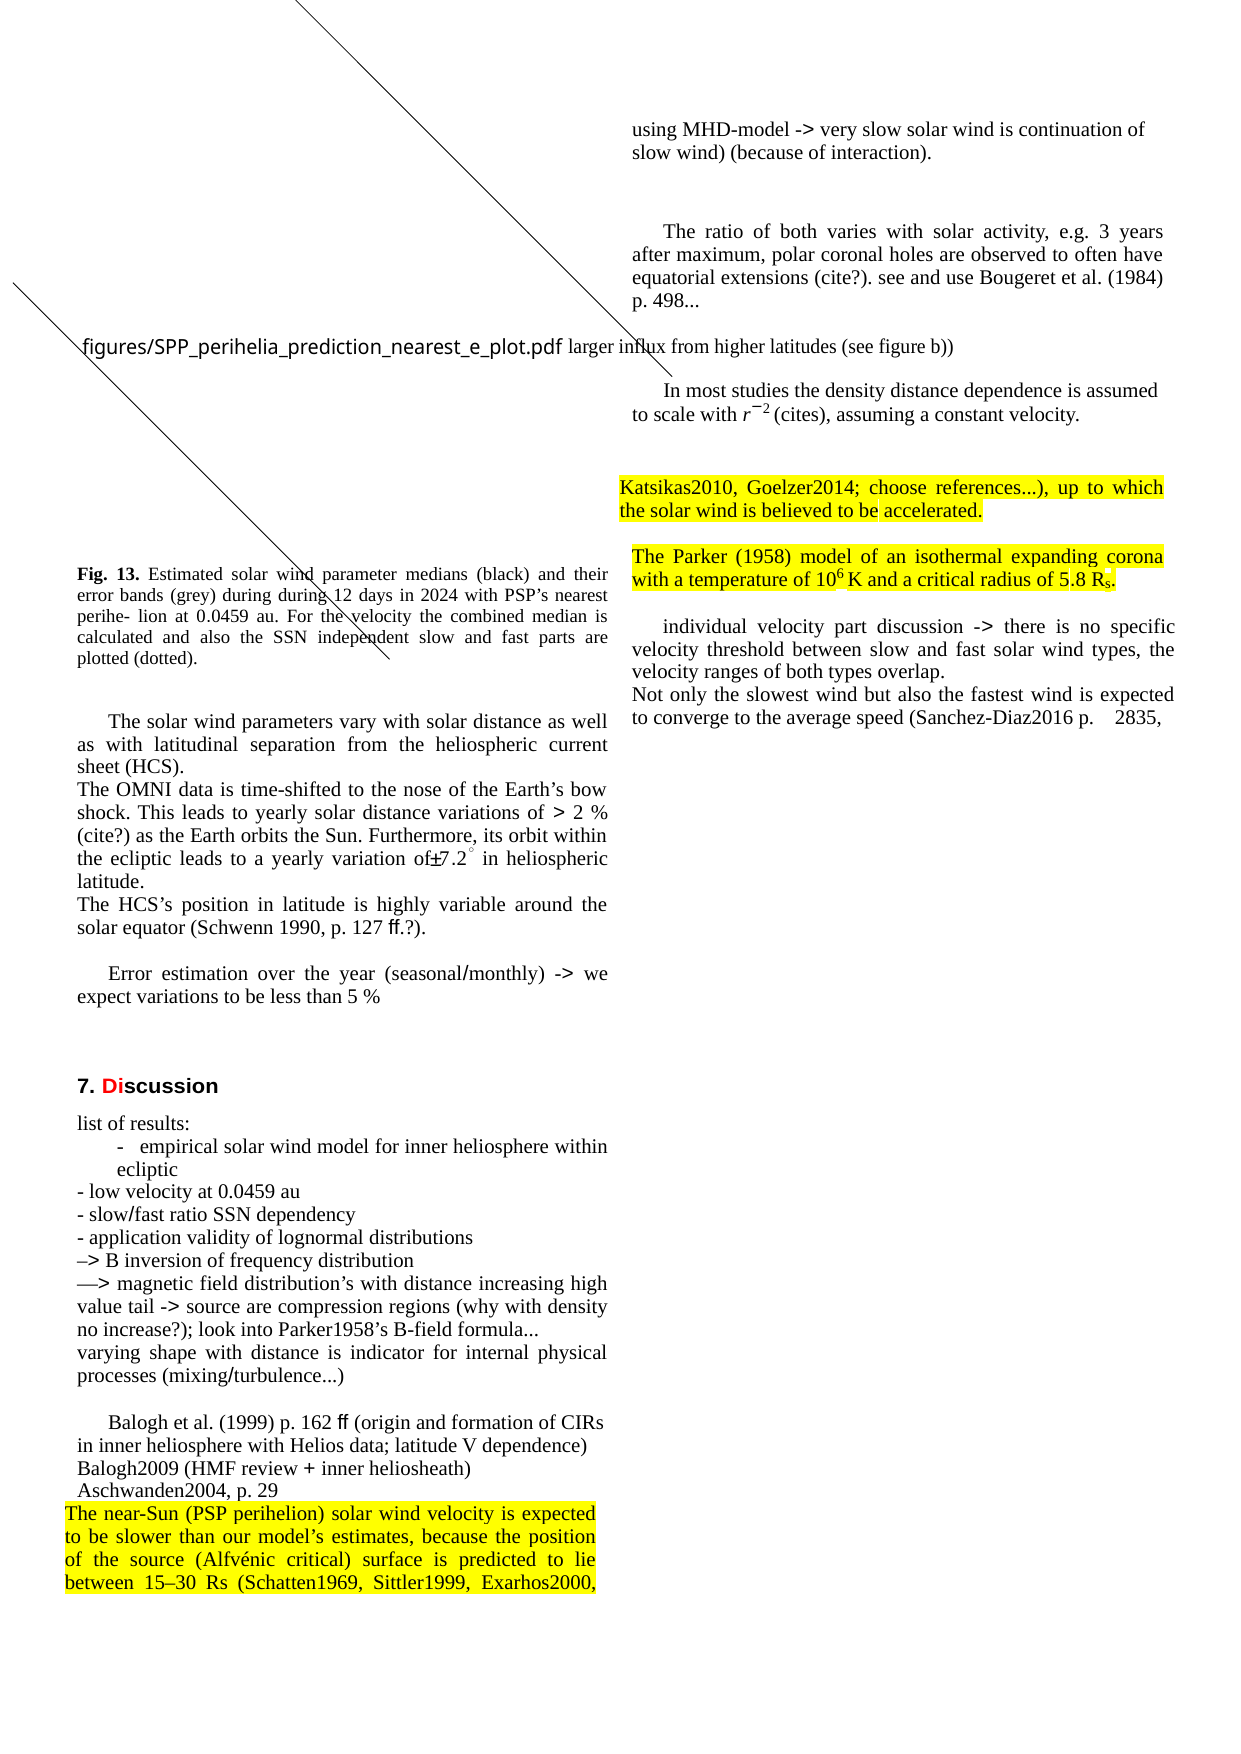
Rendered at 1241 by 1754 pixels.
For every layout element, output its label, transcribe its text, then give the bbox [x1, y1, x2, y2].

text —> magnetic field distribution’s with distance increasing high value tail -> source are compression regions (why with density no increase?); look into Parker1958’s B-field formula... [77, 1272, 608, 1341]
text The HCS’s position in latitude is highly variable around the solar equator (Schwenn 1990, p. 127 ff.?). [77, 893, 608, 939]
list empirical solar wind model for inner heliosphere within ecliptic [117, 1135, 608, 1181]
text The ratio of both varies with solar activity, e.g. 3 years after maximum, polar coronal holes are observed to often have equatorial extensions (cite?). see and use Bougeret et al. (1984) p. 498... [632, 220, 1164, 312]
text Aschwanden2004, p. 29 [77, 1479, 608, 1502]
subtitle Discussion [77, 1074, 608, 1098]
text Katsikas2010, Goelzer2014; choose references...), up to which the solar wind is believed to be accelerated. [619, 476, 1164, 522]
text to scale with r−2 (cites), assuming a constant velocity. [632, 401, 1176, 427]
text using MHD-model -> very slow solar wind is continuation of slow wind) (because of interaction). [632, 118, 1176, 164]
list slow/fast ratio SSN dependency [77, 1203, 608, 1226]
text The Parker (1958) model of an isothermal expanding corona with a temperature of 106 K and a critical radius of 5.8 Rs. [632, 545, 1164, 591]
list low velocity at 0.0459 au [77, 1181, 608, 1203]
text Error estimation over the year (seasonal/monthly) -> we expect variations to be less than 5 % [77, 962, 608, 1008]
text list of results: [77, 1111, 608, 1135]
text Balogh et al. (1999) p. 162 ff (origin and formation of CIRs in inner heliosphere with Helios data; latitude V dependence) Balogh2009 (HMF review + inner heliosheath) [77, 1411, 608, 1479]
text Fig. 13. Estimated solar wind parameter medians (black) and their error bands (grey) during during 12 days in 2024 with PSP’s nearest perihe- lion at 0.0459 au. For the velocity the combined median is calculated and also the SSN independent slow and fast parts are plotted (dotted). [77, 564, 608, 668]
text figures/SPP_perihelia_prediction_nearest_e_plot.pdf larger influx from higher latitudes (see figure b)) [82, 332, 1176, 361]
text individual velocity part discussion -> there is no specific velocity threshold between slow and fast solar wind types, the velocity ranges of both types overlap. [632, 615, 1176, 683]
text In most studies the density distance dependence is assumed [663, 380, 1176, 401]
text The near-Sun (PSP perihelion) solar wind velocity is expected to be slower than our model’s estimates, because the position of the source (Alfvénic critical) surface is predicted to lie between 15–30 Rs (Schatten1969, Sittler1999, Exarhos2000, [64, 1502, 596, 1594]
text Not only the slowest wind but also the fastest wind is expected to converge to the average speed (Sanchez-Diaz2016 p. 2835, [632, 683, 1176, 729]
list application validity of lognormal distributions [77, 1226, 608, 1249]
text The solar wind parameters vary with solar distance as well as with latitudinal separation from the heliospheric current sheet (HCS). [77, 710, 608, 778]
text varying shape with distance is indicator for internal physical processes (mixing/turbulence...) [77, 1341, 608, 1387]
text The OMNI data is time-shifted to the nose of the Earth’s bow shock. This leads to yearly solar distance variations of > 2 % (cite?) as the Earth orbits the Sun. Furthermore, its orbit within the ecliptic leads to a yearly variation of 7.2◦ in heliospheric latitude. [77, 778, 608, 893]
text –> B inversion of frequency distribution [77, 1249, 608, 1272]
